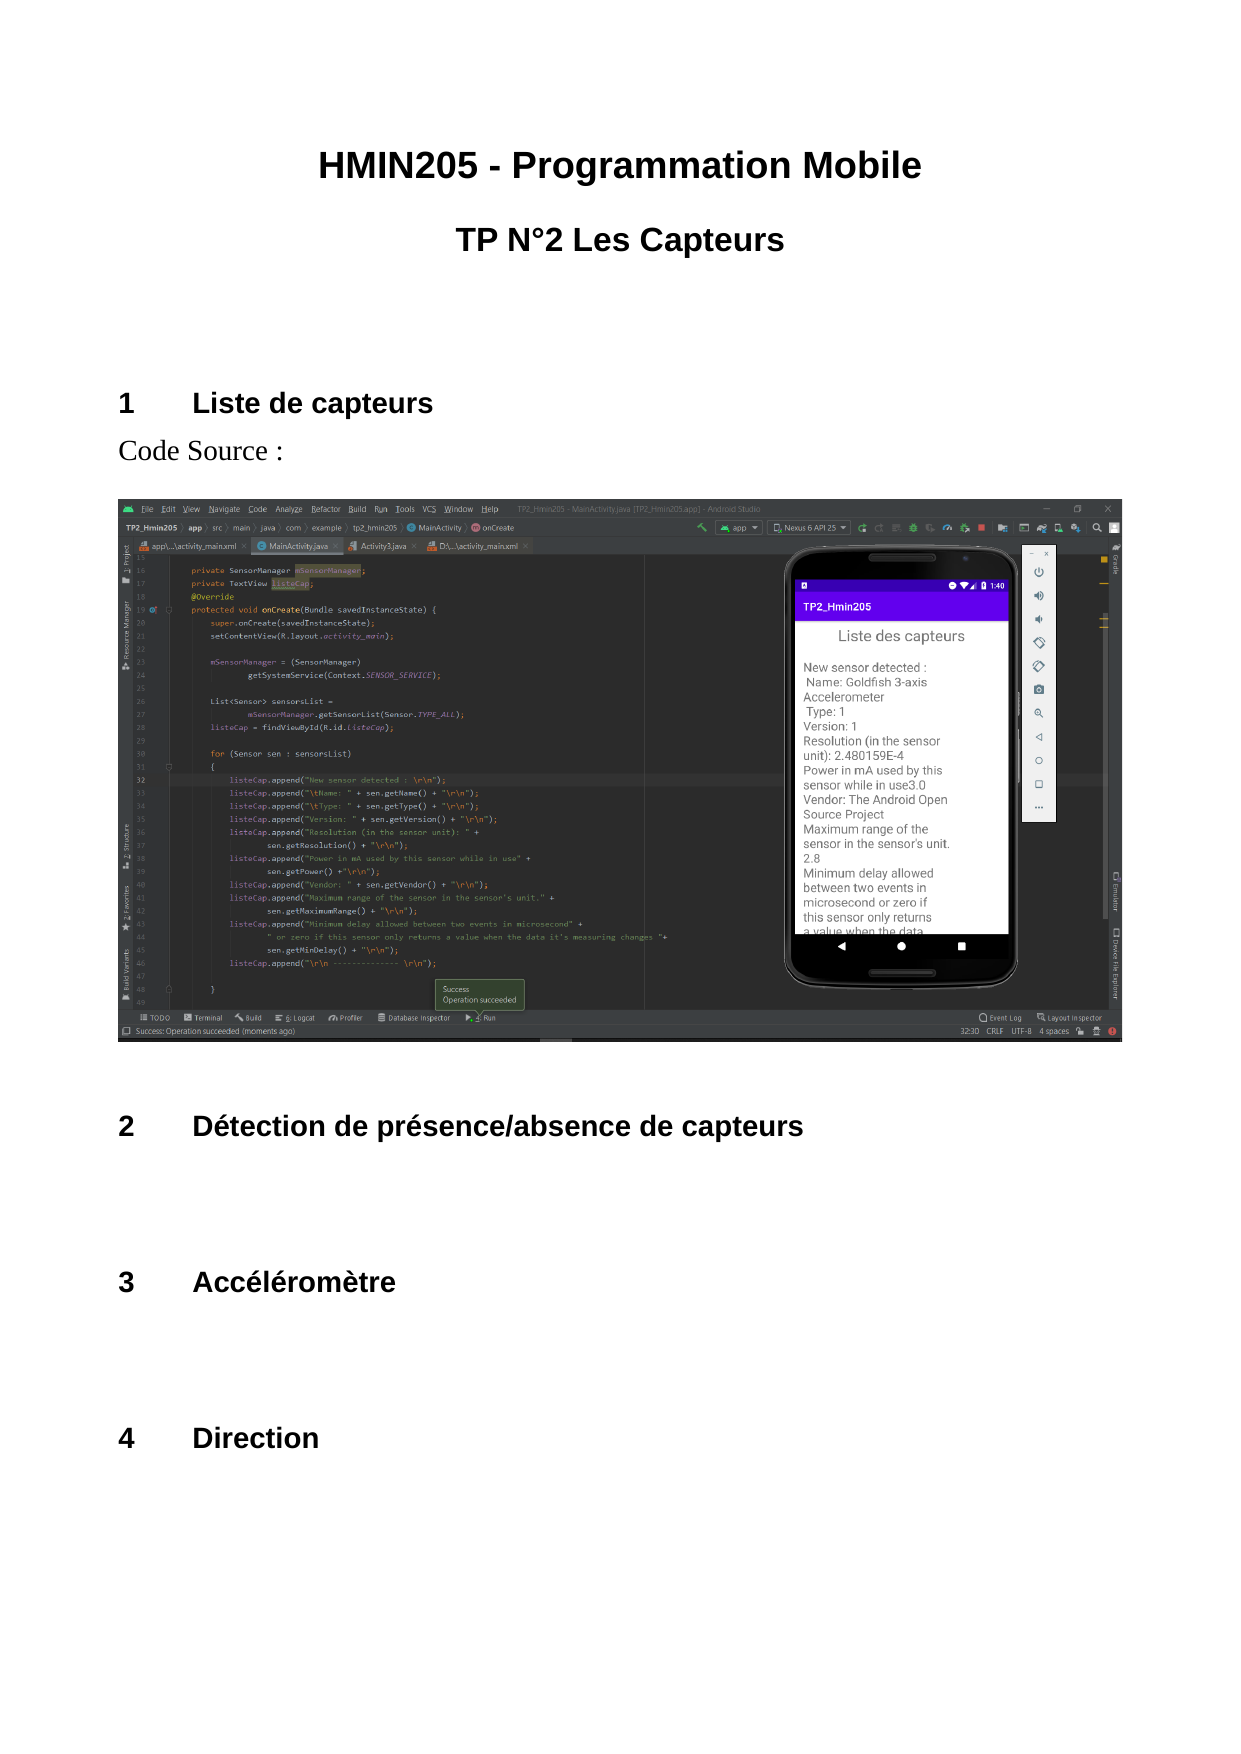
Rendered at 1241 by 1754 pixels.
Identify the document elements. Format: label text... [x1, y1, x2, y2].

subtitle Direction [118, 1421, 1122, 1454]
subtitle Détection de présence/absence de capteurs [118, 1108, 1122, 1142]
text Code Source : [118, 433, 1122, 466]
subtitle Liste de capteurs [118, 386, 1122, 420]
picture [118, 499, 1123, 1042]
subtitle TP N°2 Les Capteurs [118, 220, 1122, 259]
subtitle HMIN205 - Programmation Mobile [118, 143, 1122, 187]
subtitle Accéléromètre [118, 1264, 1122, 1298]
